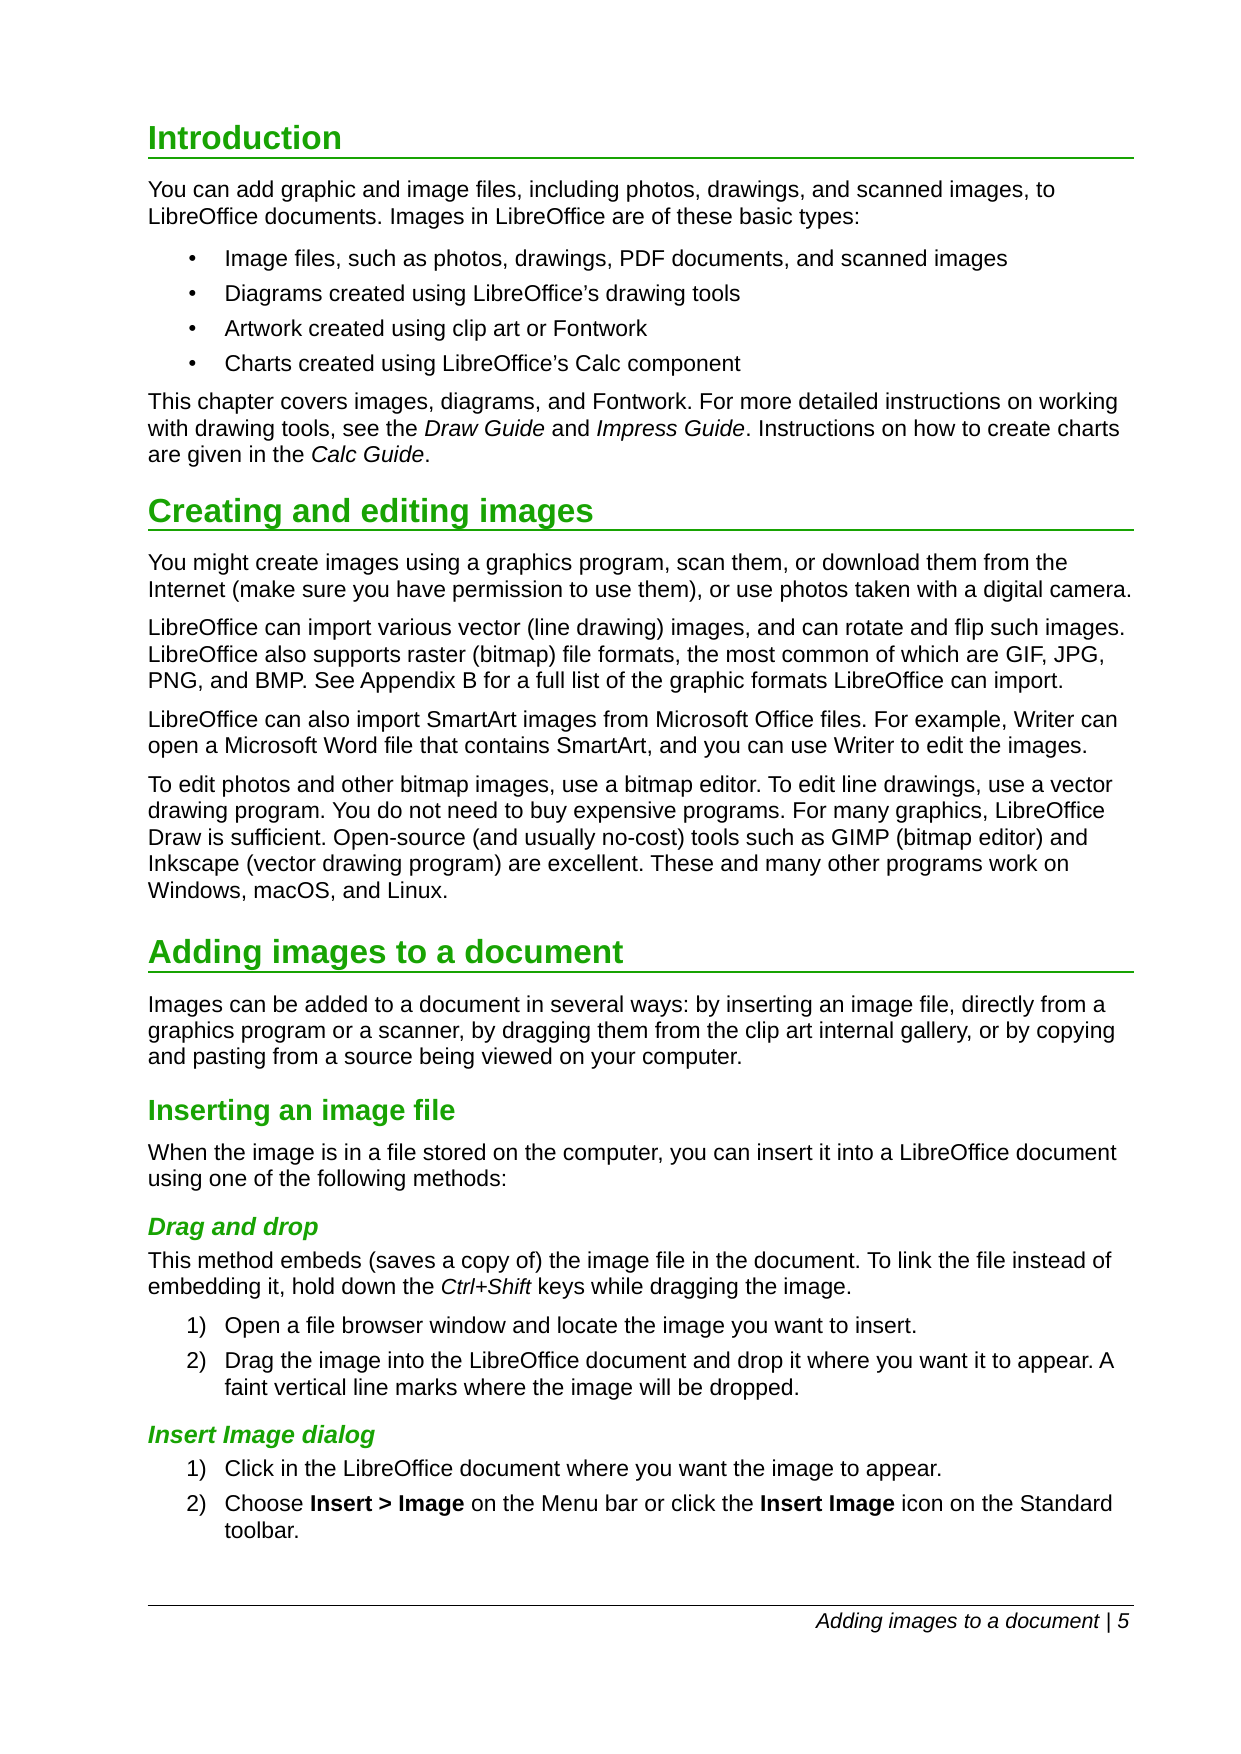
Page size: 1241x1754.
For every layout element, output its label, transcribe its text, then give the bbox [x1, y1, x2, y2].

list Artwork created using clip art or Fontwork [185, 312, 1134, 341]
subtitle Drag and drop [148, 1212, 1134, 1241]
list Image files, such as photos, drawings, PDF documents, and scanned images [185, 242, 1134, 271]
list Click in the LibreOffice document where you want the image to appear. [207, 1455, 1134, 1481]
text To edit photos and other bitmap images, use a bitmap editor. To edit line drawings, use a vector drawing program. You do not need to buy expensive programs. For many graphics, LibreOffice Draw is sufficient. Open-source (and usually no‑cost) tools such as GIMP (bitmap editor) and Inkscape (vector drawing program) are excellent. These and many other programs work on Windows, macOS, and Linux. [148, 771, 1134, 903]
list Diagrams created using LibreOffice’s drawing tools [185, 277, 1134, 306]
text This chapter covers images, diagrams, and Fontwork. For more detailed instructions on working with drawing tools, see the Draw Guide and Impress Guide. Instructions on how to create charts are given in the Calc Guide. [148, 388, 1134, 467]
text This method embeds (saves a copy of) the image file in the document. To link the file instead of embedding it, hold down the Ctrl+Shift keys while dragging the image. [148, 1247, 1134, 1299]
text Images can be added to a document in several ways: by inserting an image file, directly from a graphics program or a scanner, by dragging them from the clip art internal gallery, or by copying and pasting from a source being viewed on your computer. [148, 991, 1134, 1070]
list Open a file browser window and locate the image you want to insert. [207, 1312, 1134, 1338]
text When the image is in a file stored on the computer, you can insert it into a LibreOffice document using one of the following methods: [148, 1139, 1134, 1191]
subtitle Insert Image dialog [148, 1420, 1134, 1449]
text LibreOffice can import various vector (line drawing) images, and can rotate and flip such images. LibreOffice also supports raster (bitmap) file formats, the most common of which are GIF, JPG, PNG, and BMP. See Appendix B for a full list of the graphic formats LibreOffice can import. [148, 614, 1134, 693]
subtitle Inserting an image file [148, 1093, 1134, 1127]
subtitle Creating and editing images [148, 491, 1134, 529]
text You can add graphic and image files, including photos, drawings, and scanned images, to LibreOffice documents. Images in LibreOffice are of these basic types: [148, 176, 1134, 229]
text LibreOffice can also import SmartArt images from Microsoft Office files. For example, Writer can open a Microsoft Word file that contains SmartArt, and you can use Writer to edit the images. [148, 706, 1134, 759]
text You might create images using a graphics program, scan them, or download them from the Internet (make sure you have permission to use them), or use photos taken with a digital camera. [148, 549, 1134, 602]
subtitle Adding images to a document [148, 932, 1134, 971]
list Charts created using LibreOffice’s Calc component [185, 347, 1134, 379]
subtitle Introduction [148, 118, 1134, 157]
list Drag the image into the LibreOffice document and drop it where you want it to appear. A faint vertical line marks where the image will be dropped. [207, 1347, 1134, 1400]
list Choose Insert > Image on the Menu bar or click the Insert Image icon on the Standard toolbar. [207, 1490, 1134, 1543]
